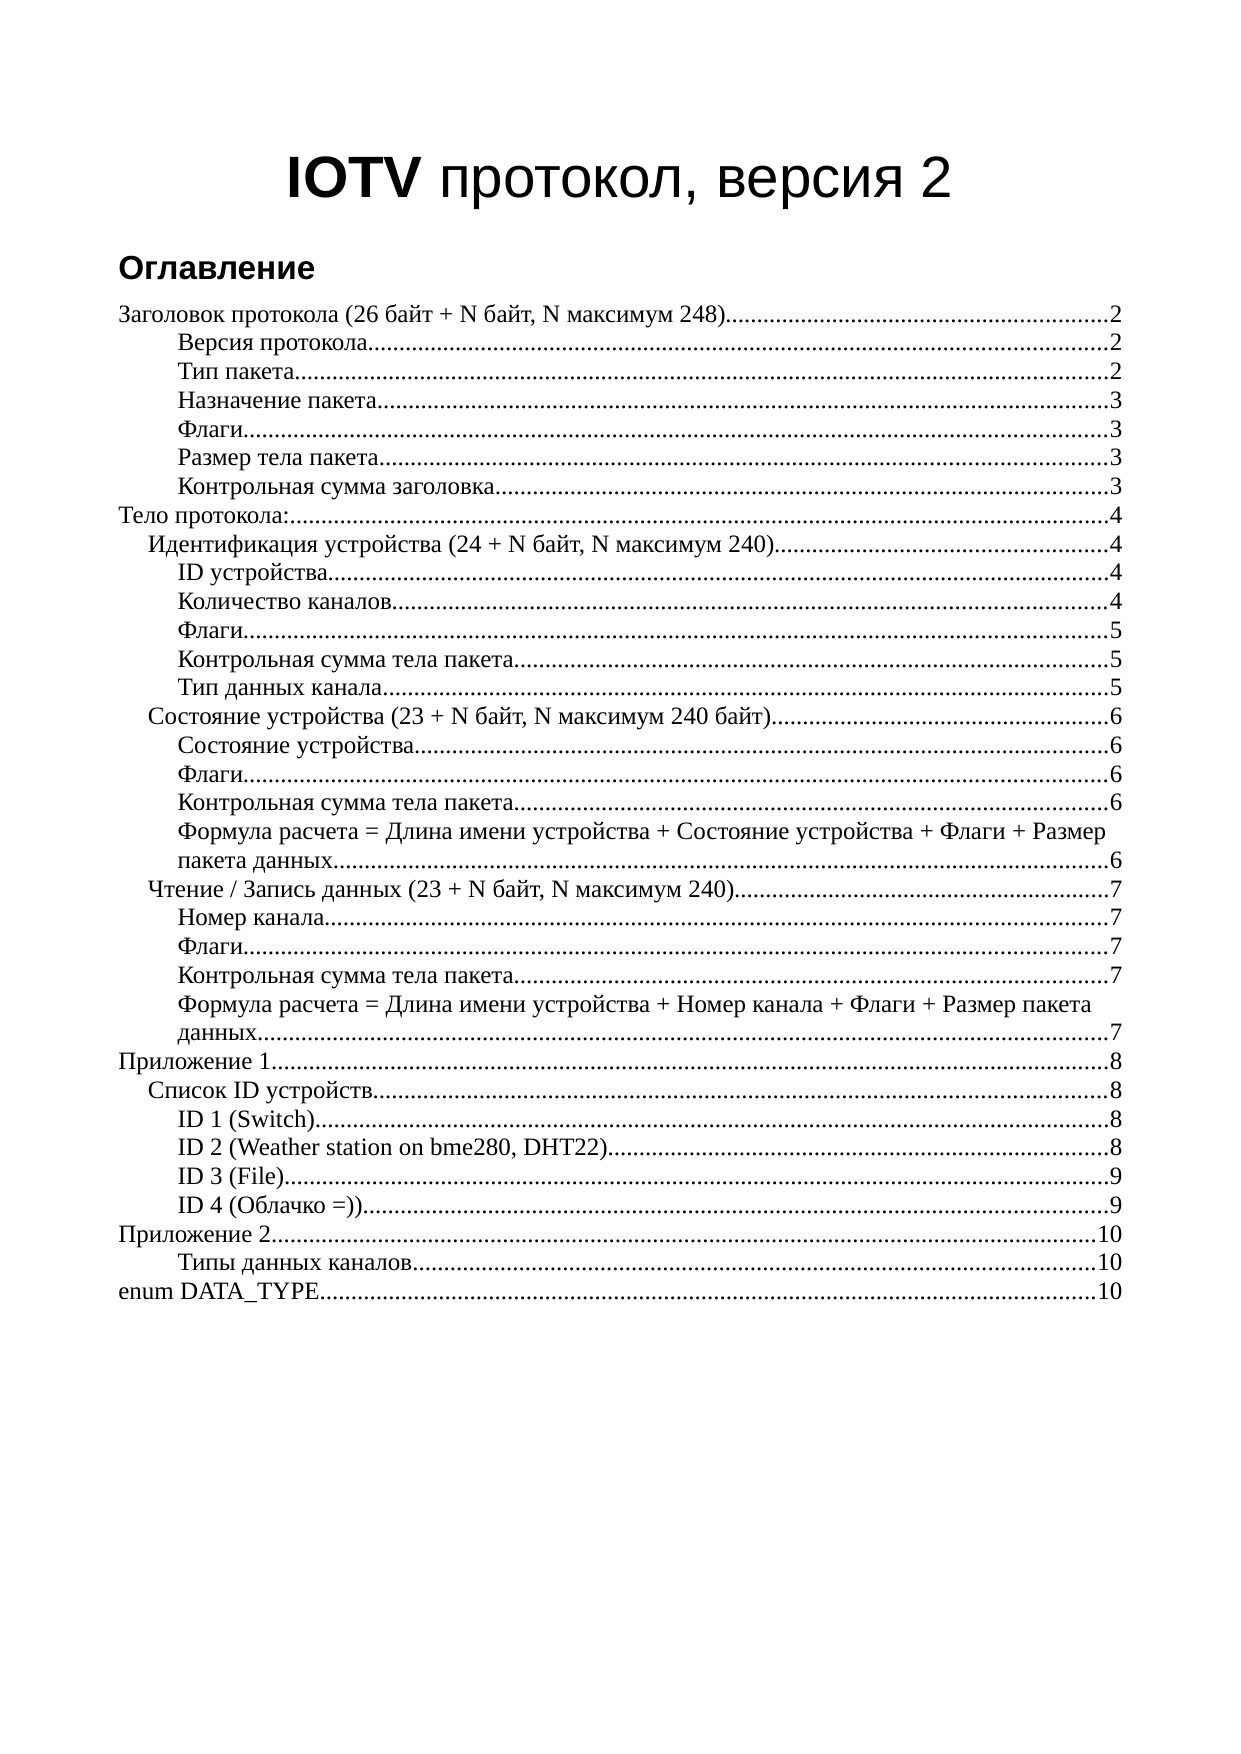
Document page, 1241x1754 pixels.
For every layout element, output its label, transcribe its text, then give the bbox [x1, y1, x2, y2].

text Чтение / Запись данных (23 + N байт, N максимум 240) 7 [148, 874, 1122, 902]
text Приложение 2 10 [118, 1219, 1122, 1247]
text Состояние устройства 6 [177, 730, 1122, 759]
text Состояние устройства (23 + N байт, N максимум 240 байт) 6 [148, 701, 1122, 730]
text Флаги 5 [177, 615, 1122, 644]
text Тело протокола: 4 [118, 500, 1122, 529]
text Заголовок протокола (26 байт + N байт, N максимум 248) 2 [118, 299, 1122, 327]
text Номер канала 7 [177, 902, 1122, 931]
text Флаги 7 [177, 931, 1122, 960]
text ID 4 (Облачко =)) 9 [177, 1190, 1122, 1219]
text Назначение пакета 3 [177, 385, 1122, 414]
text enum DATA_TYPE 10 [118, 1276, 1122, 1305]
text Формула расчета = Длина имени устройства + Состояние устройства + Флаги + Размер пакета данных 6 [177, 816, 1122, 874]
text ID 2 (Weather station on bme280, DHT22) 8 [177, 1132, 1122, 1161]
text Количество каналов 4 [177, 586, 1122, 615]
text ID 1 (Switch) 8 [177, 1104, 1122, 1132]
text ID 3 (File) 9 [177, 1161, 1122, 1190]
title IOTV протокол, версия 2 [118, 143, 1122, 210]
text Флаги 3 [177, 414, 1122, 442]
text Типы данных каналов 10 [177, 1247, 1122, 1276]
subtitle Оглавление [118, 248, 1122, 286]
text Тип пакета 2 [177, 356, 1122, 385]
text Флаги 6 [177, 759, 1122, 787]
text Контрольная сумма тела пакета 7 [177, 960, 1122, 989]
text Приложение 1 8 [118, 1046, 1122, 1075]
text ID устройства 4 [177, 557, 1122, 586]
text Контрольная сумма тела пакета 6 [177, 787, 1122, 816]
text Идентификация устройства (24 + N байт, N максимум 240) 4 [148, 529, 1122, 557]
text Контрольная сумма тела пакета 5 [177, 644, 1122, 672]
text Формула расчета = Длина имени устройства + Номер канала + Флаги + Размер пакета данных 7 [177, 989, 1122, 1046]
text Контрольная сумма заголовка 3 [177, 471, 1122, 500]
text Размер тела пакета 3 [177, 442, 1122, 471]
text Список ID устройств 8 [148, 1075, 1122, 1104]
text Тип данных канала 5 [177, 672, 1122, 701]
text Версия протокола 2 [177, 327, 1122, 356]
